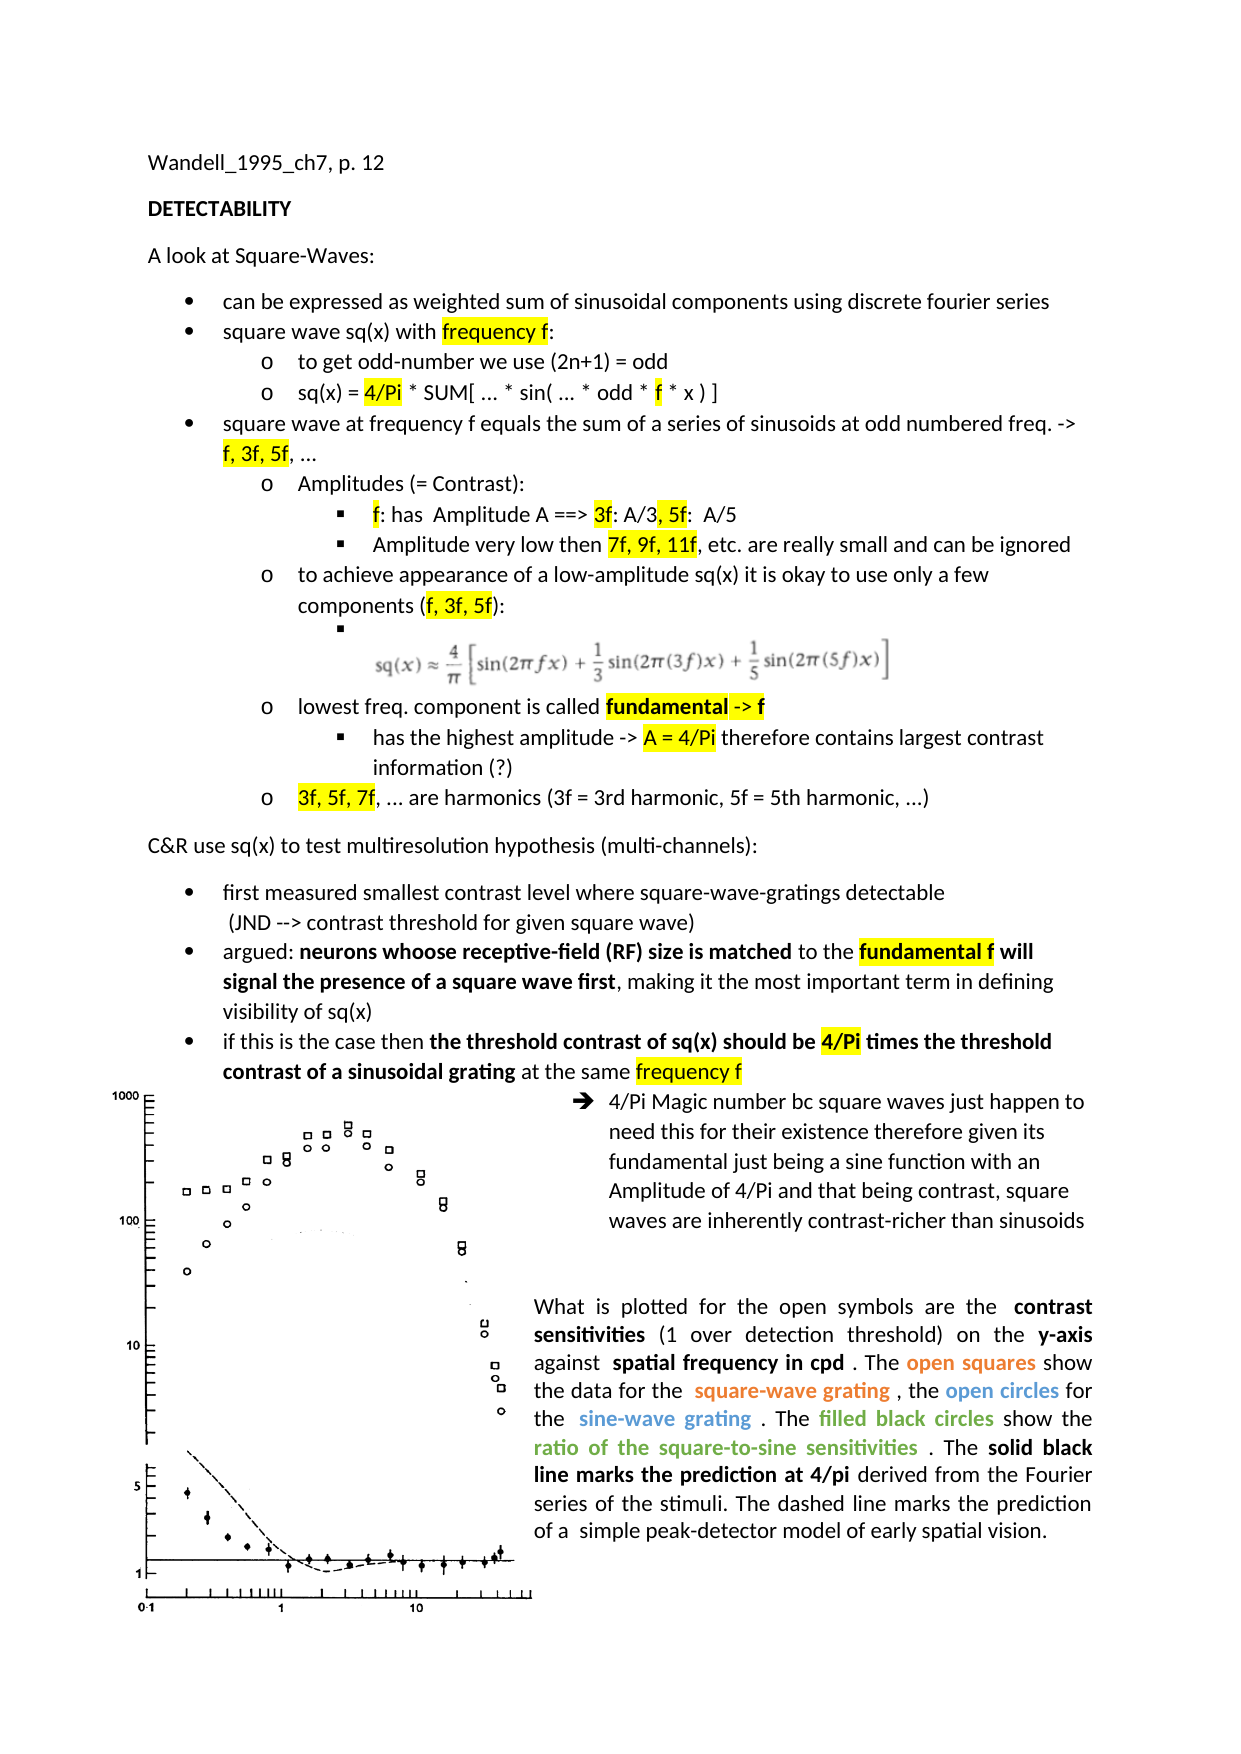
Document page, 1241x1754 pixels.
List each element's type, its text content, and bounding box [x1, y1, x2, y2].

list argued: neurons whoose receptive-field (RF) size is matched to the fundamental f will signal the presence of a square wave first, making it the most important term in defining visibility of sq(x) [185, 937, 1093, 1025]
list sq(x) = 4/Pi * SUM[ ... * sin( ... * odd * f * x ) ] [260, 378, 1093, 407]
text A look at Square-Waves: [148, 241, 1093, 269]
text C&R use sq(x) to test multiresolution hypothesis (multi-channels): [148, 831, 1093, 859]
text What is plotted for the open symbols are the contrast sensitivities (1 over detection threshold) on the y-axis against spatial frequency in cpd . The open squares show the data for the square-wave grating , the open circles for the sine-wave grating . The filled black circles show the ratio of the square-to-sine sensitivities . The solid black line marks the prediction at 4/pi derived from the Fourier series of the stimuli. The dashed line marks the prediction of a simple peak-detector model of early spatial vision. [534, 1292, 1093, 1545]
text DETECTABILITY [148, 194, 1093, 222]
list to get odd-number we use (2n+1) = odd [260, 347, 1093, 376]
list to achieve appearance of a low-amplitude sq(x) it is okay to use only a few components (f, 3f, 5f): [260, 560, 1093, 619]
list lowest freq. component is called fundamental -> f [260, 692, 1093, 722]
list square wave at frequency f equals the sum of a series of sinusoids at odd numbered freq. -> f, 3f, 5f, ... [185, 409, 1093, 467]
list f: has Amplitude A ==> 3f: A/3, 5f: A/5 [335, 500, 1093, 528]
list 4/Pi Magic number bc square waves just happen to need this for their existence therefore given its fundamental just being a sine function with an Amplitude of 4/Pi and that being contrast, square waves are inherently contrast-richer than sinusoids [534, 1087, 1093, 1234]
list Amplitudes (= Contrast): [260, 469, 1093, 498]
list can be expressed as weighted sum of sinusoidal components using discrete fourier series [185, 287, 1093, 315]
list first measured smallest contrast level where square-wave-gratings detectable (JND --> contrast threshold for given square wave) [185, 878, 1093, 936]
text Wandell_1995_ch7, p. 12 [148, 148, 1093, 176]
list if this is the case then the threshold contrast of sq(x) should be 4/Pi times the threshold contrast of a sinusoidal grating at the same frequency f [185, 1027, 1093, 1085]
list 3f, 5f, 7f, ... are harmonics (3f = 3rd harmonic, 5f = 5th harmonic, ...) [260, 783, 1093, 812]
list has the highest amplitude -> A = 4/Pi therefore contains largest contrast information (?) [335, 723, 1093, 781]
list square wave sq(x) with frequency f: [185, 317, 1093, 345]
list Amplitude very low then 7f, 9f, 11f, etc. are really small and can be ignored [335, 530, 1093, 558]
